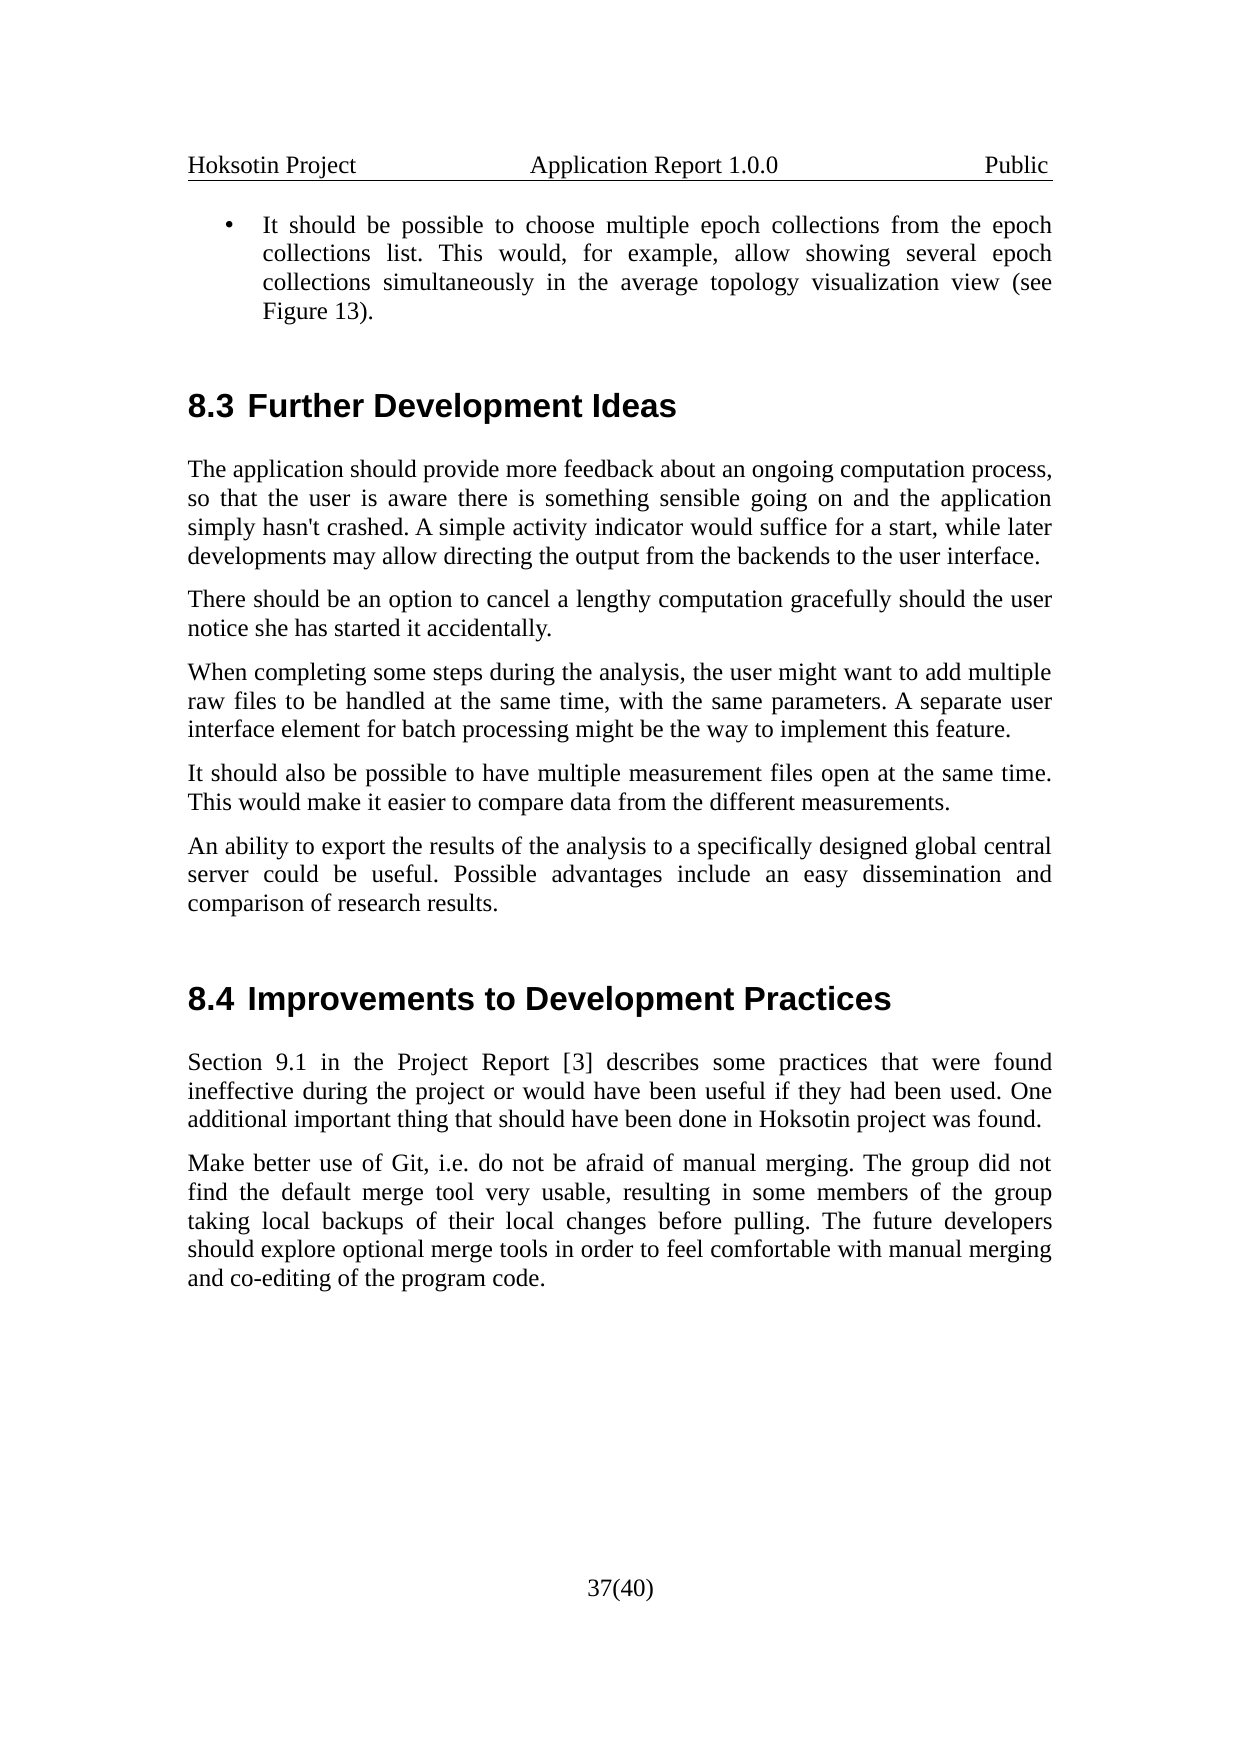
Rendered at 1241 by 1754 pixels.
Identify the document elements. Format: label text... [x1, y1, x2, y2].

subtitle Improvements to Development Practices [178, 978, 1053, 1017]
text An ability to export the results of the analysis to a specifically designed global central server could be useful. Possible advantages include an easy dissemination and comparison of research results. [187, 831, 1053, 917]
text When completing some steps during the analysis, the user might want to add multiple raw files to be handled at the same time, with the same parameters. A separate user interface element for batch processing might be the way to implement this feature. [187, 657, 1053, 743]
text There should be an option to cancel a lengthy computation gracefully should the user notice she has started it accidentally. [187, 584, 1053, 642]
subtitle Further Development Ideas [178, 386, 1053, 424]
text The application should provide more feedback about an ongoing computation process, so that the user is aware there is something sensible going on and the application simply hasn't crashed. A simple activity indicator would suffice for a start, while later developments may allow directing the output from the backends to the user interface. [187, 454, 1053, 569]
text Make better use of Git, i.e. do not be afraid of manual merging. The group did not find the default merge tool very usable, resulting in some members of the group taking local backups of their local changes before pulling. The future developers should explore optional merge tools in order to feel comfortable with manual merging and co-editing of the program code. [187, 1148, 1053, 1292]
text Section 9.1 in the Project Report [3] describes some practices that were found ineffective during the project or would have been useful if they had been used. One additional important thing that should have been done in Hoksotin project was found. [187, 1047, 1053, 1133]
text It should also be possible to have multiple measurement files open at the same time. This would make it easier to compare data from the different measurements. [187, 758, 1053, 816]
list It should be possible to choose multiple epoch collections from the epoch collections list. This would, for example, allow showing several epoch collections simultaneously in the average topology visualization view (see Figure 13). [225, 210, 1053, 325]
